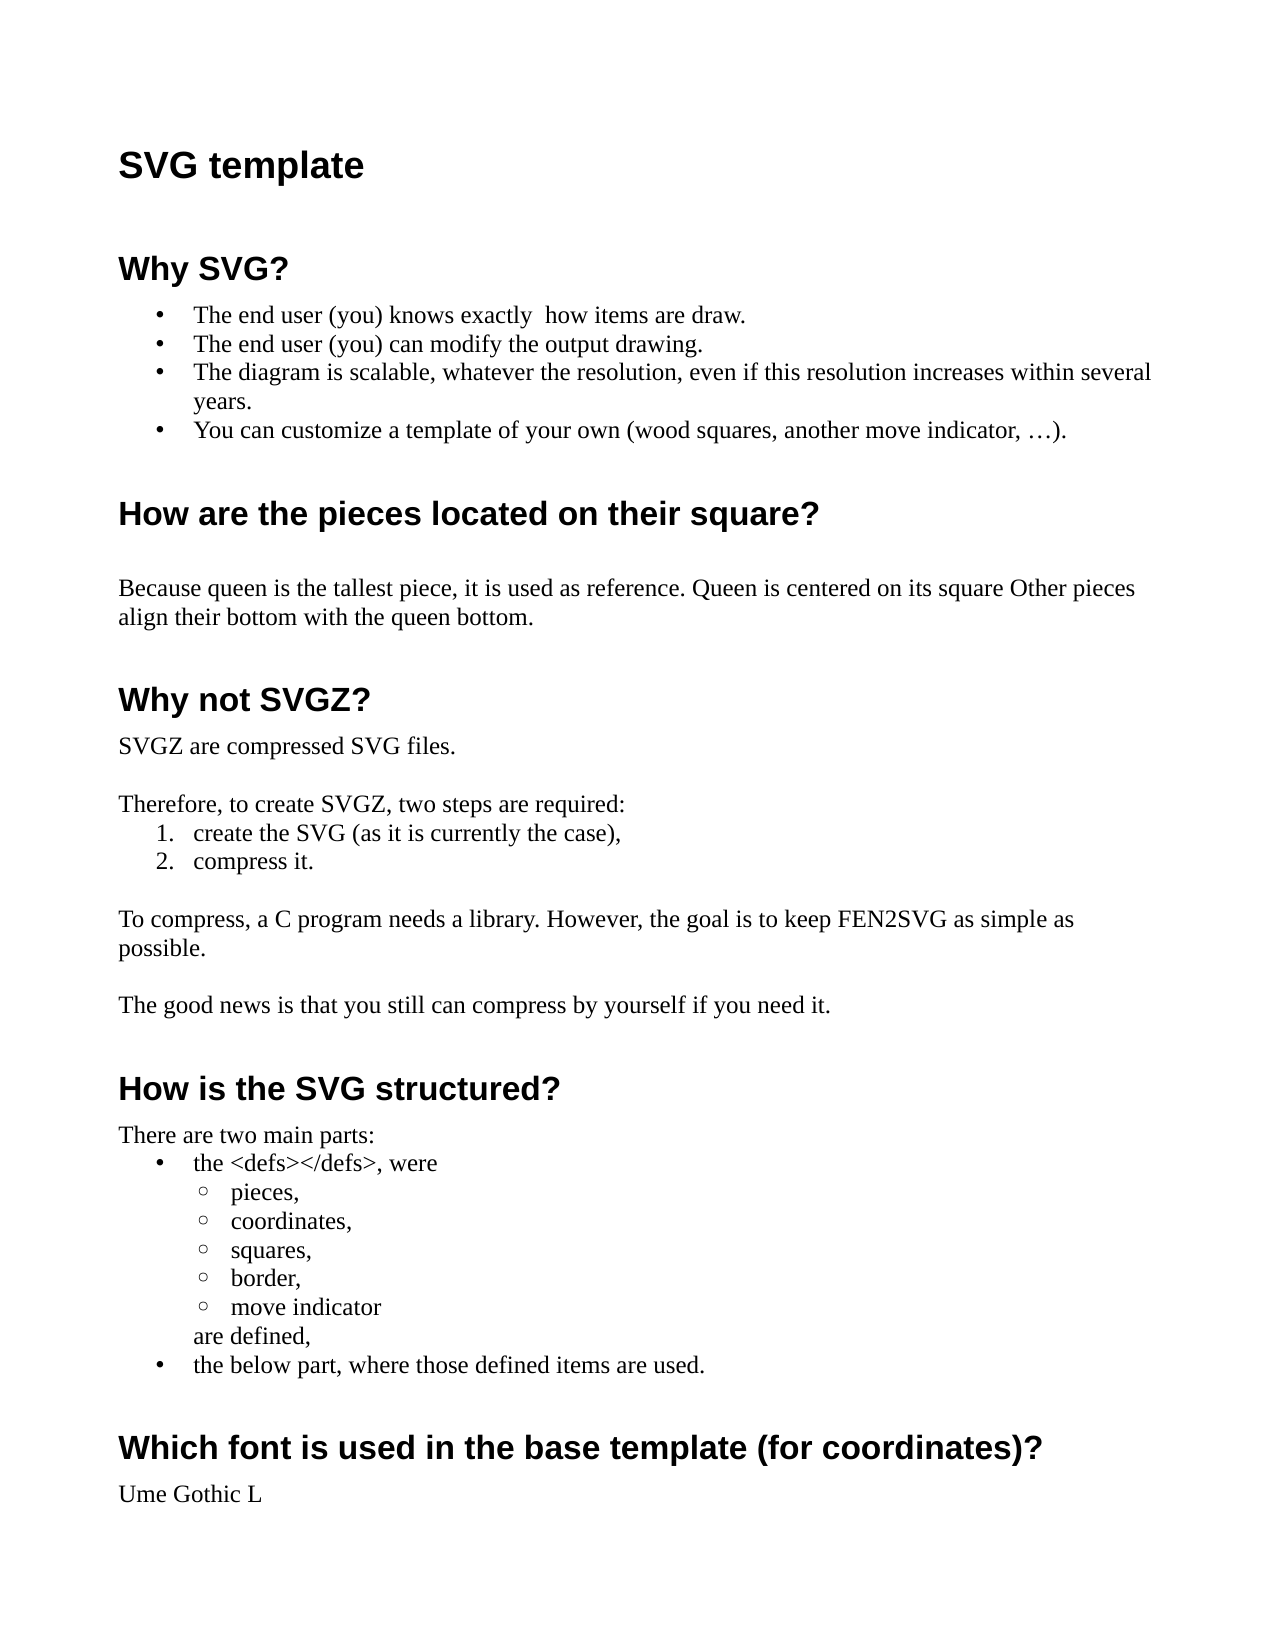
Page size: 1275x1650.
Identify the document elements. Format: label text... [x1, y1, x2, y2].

text There are two main parts: [118, 1120, 1157, 1148]
list are defined, [156, 1321, 1157, 1350]
list compress it. [156, 846, 1157, 875]
subtitle How is the SVG structured? [118, 1068, 1157, 1107]
list squares, [193, 1235, 1157, 1263]
list move indicator [193, 1292, 1157, 1321]
list create the SVG (as it is currently the case), [156, 818, 1157, 846]
list pieces, [193, 1177, 1157, 1206]
text SVGZ are compressed SVG files. [118, 731, 1157, 760]
subtitle Why not SVGZ? [118, 680, 1157, 719]
subtitle SVG template [118, 143, 1157, 187]
list border, [193, 1263, 1157, 1292]
subtitle Which font is used in the base template (for coordinates)? [118, 1428, 1157, 1467]
list the <defs></defs>, were [156, 1148, 1157, 1177]
list The end user (you) can modify the output drawing. [156, 329, 1157, 357]
list coordinates, [193, 1206, 1157, 1235]
text The good news is that you still can compress by yourself if you need it. [118, 990, 1157, 1019]
text Because queen is the tallest piece, it is used as reference. Queen is centered on its square Other pieces align their bottom with the queen bottom. [118, 573, 1157, 631]
list You can customize a template of your own (wood squares, another move indicator, …). [156, 415, 1157, 444]
text Ume Gothic L [118, 1479, 1157, 1508]
list The end user (you) knows exactly how items are draw. [156, 300, 1157, 329]
text To compress, a C program needs a library. However, the goal is to keep FEN2SVG as simple as possible. [118, 904, 1157, 961]
subtitle Why SVG? [118, 249, 1157, 287]
subtitle How are the pieces located on their square? [118, 493, 1157, 532]
list The diagram is scalable, whatever the resolution, even if this resolution increases within several years. [156, 357, 1157, 415]
list the below part, where those defined items are used. [156, 1350, 1157, 1378]
text Therefore, to create SVGZ, two steps are required: [118, 789, 1157, 818]
